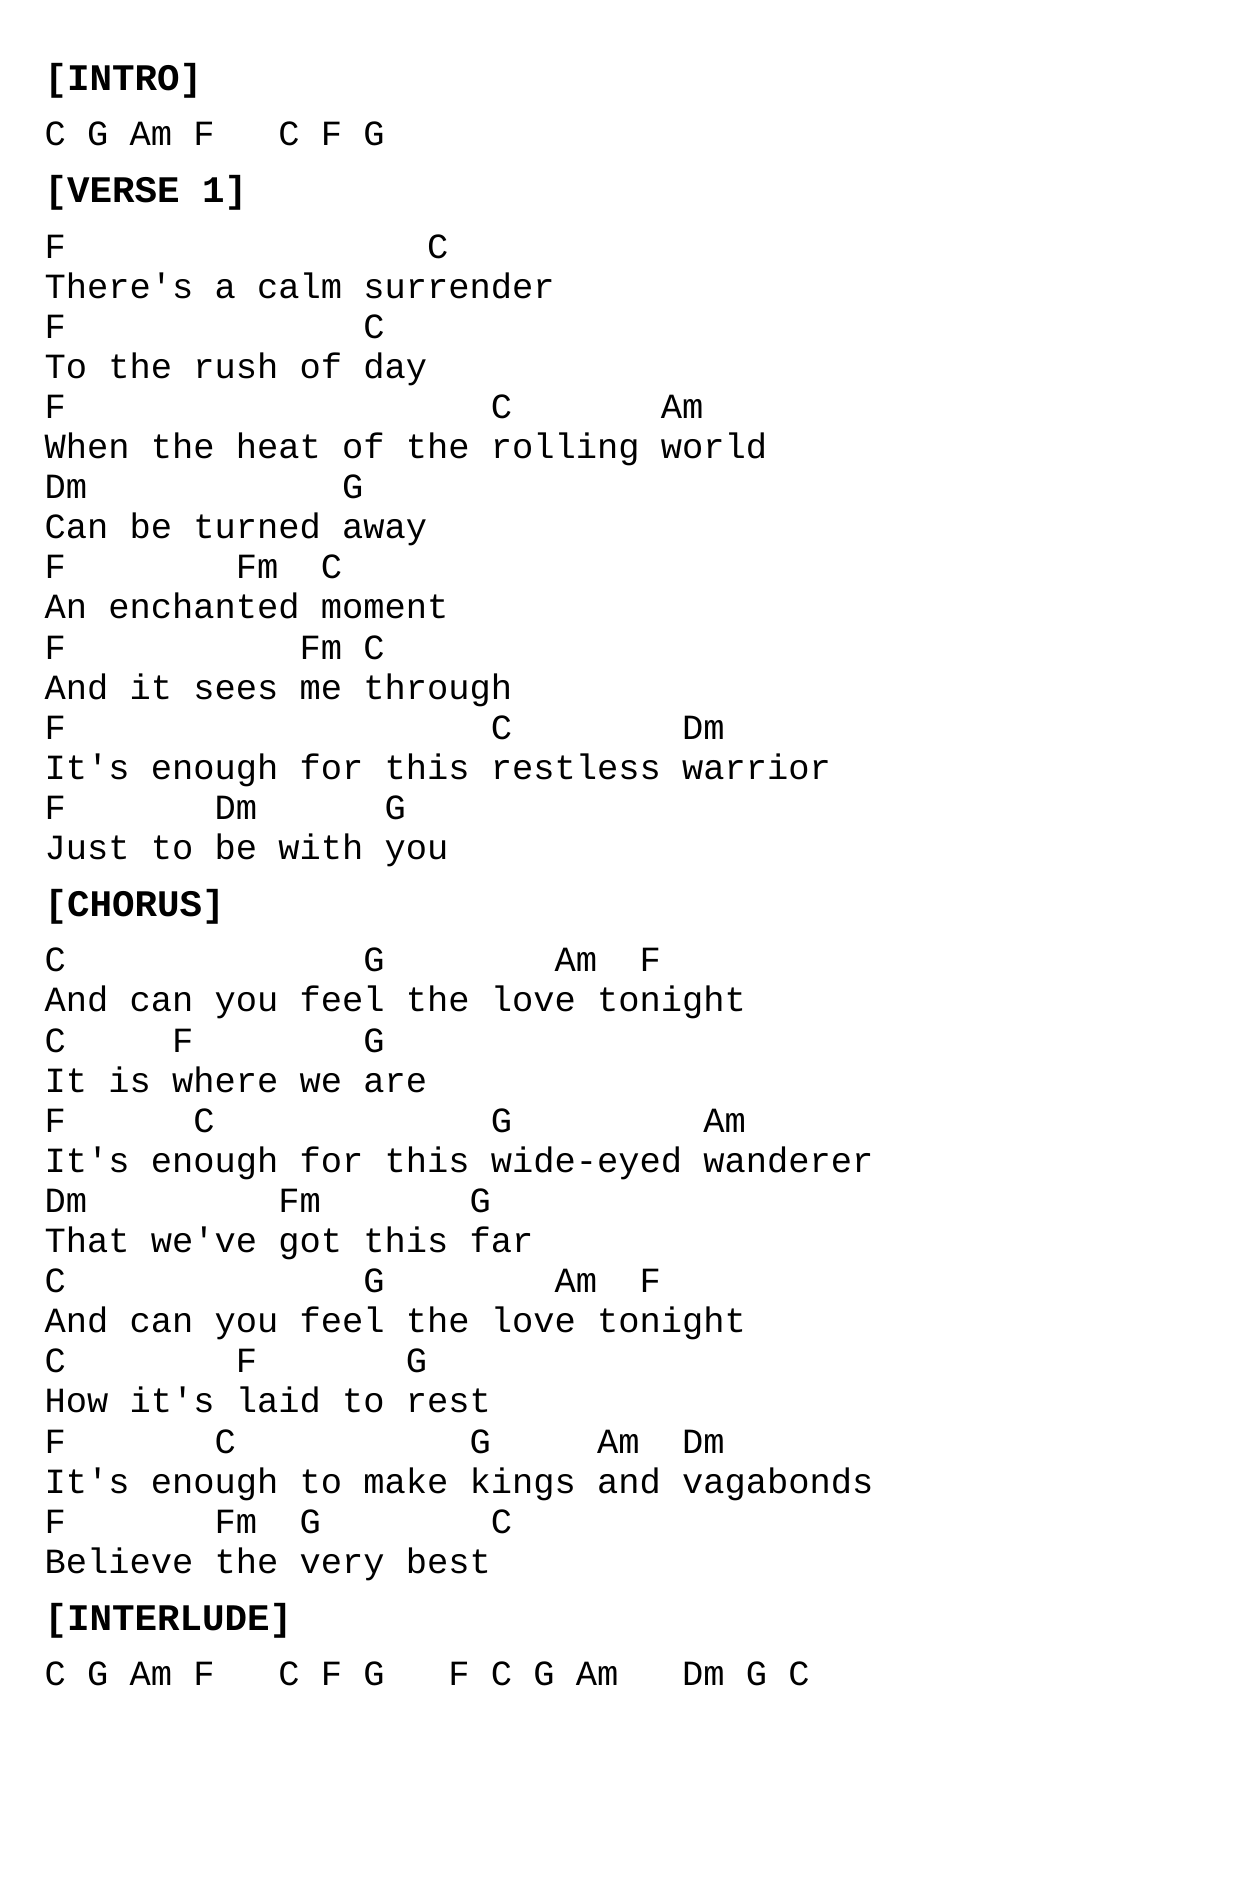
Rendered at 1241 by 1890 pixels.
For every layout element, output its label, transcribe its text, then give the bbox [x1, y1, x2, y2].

text There's a calm surrender [44, 269, 1063, 309]
text Just to be with you [44, 830, 1063, 870]
text To the rush of day [44, 349, 1063, 389]
text It's enough for this wide-eyed wanderer [44, 1143, 1063, 1183]
text How it's laid to rest [44, 1383, 1063, 1423]
text C G Am F [44, 1263, 1063, 1303]
text C G Am F [44, 942, 1063, 982]
subtitle [VERSE 1] [44, 171, 1063, 214]
text Believe the very best [44, 1544, 1063, 1584]
text Dm Fm G [44, 1183, 1063, 1223]
text F C G Am Dm [44, 1423, 1063, 1464]
text F C [44, 228, 1063, 269]
text And can you feel the love tonight [44, 1303, 1063, 1343]
text Dm G [44, 469, 1063, 509]
text When the heat of the rolling world [44, 429, 1063, 469]
text F C Am [44, 389, 1063, 429]
subtitle [INTRO] [44, 59, 1063, 102]
text F C [44, 309, 1063, 349]
text And it sees me through [44, 670, 1063, 710]
text An enchanted moment [44, 589, 1063, 629]
text That we've got this far [44, 1223, 1063, 1263]
text Can be turned away [44, 509, 1063, 549]
text F Fm C [44, 549, 1063, 589]
text C F G [44, 1022, 1063, 1063]
text F Fm C [44, 629, 1063, 670]
text It's enough to make kings and vagabonds [44, 1464, 1063, 1504]
subtitle [INTERLUDE] [44, 1599, 1063, 1641]
text C G Am F C F G F C G Am Dm G C [44, 1656, 1063, 1696]
text F Fm G C [44, 1504, 1063, 1544]
text C G Am F C F G [44, 116, 1063, 156]
subtitle [CHORUS] [44, 885, 1063, 927]
text It is where we are [44, 1063, 1063, 1103]
text F C Dm [44, 710, 1063, 750]
text And can you feel the love tonight [44, 982, 1063, 1022]
text F Dm G [44, 790, 1063, 830]
text C F G [44, 1343, 1063, 1383]
text It's enough for this restless warrior [44, 750, 1063, 790]
text F C G Am [44, 1103, 1063, 1143]
